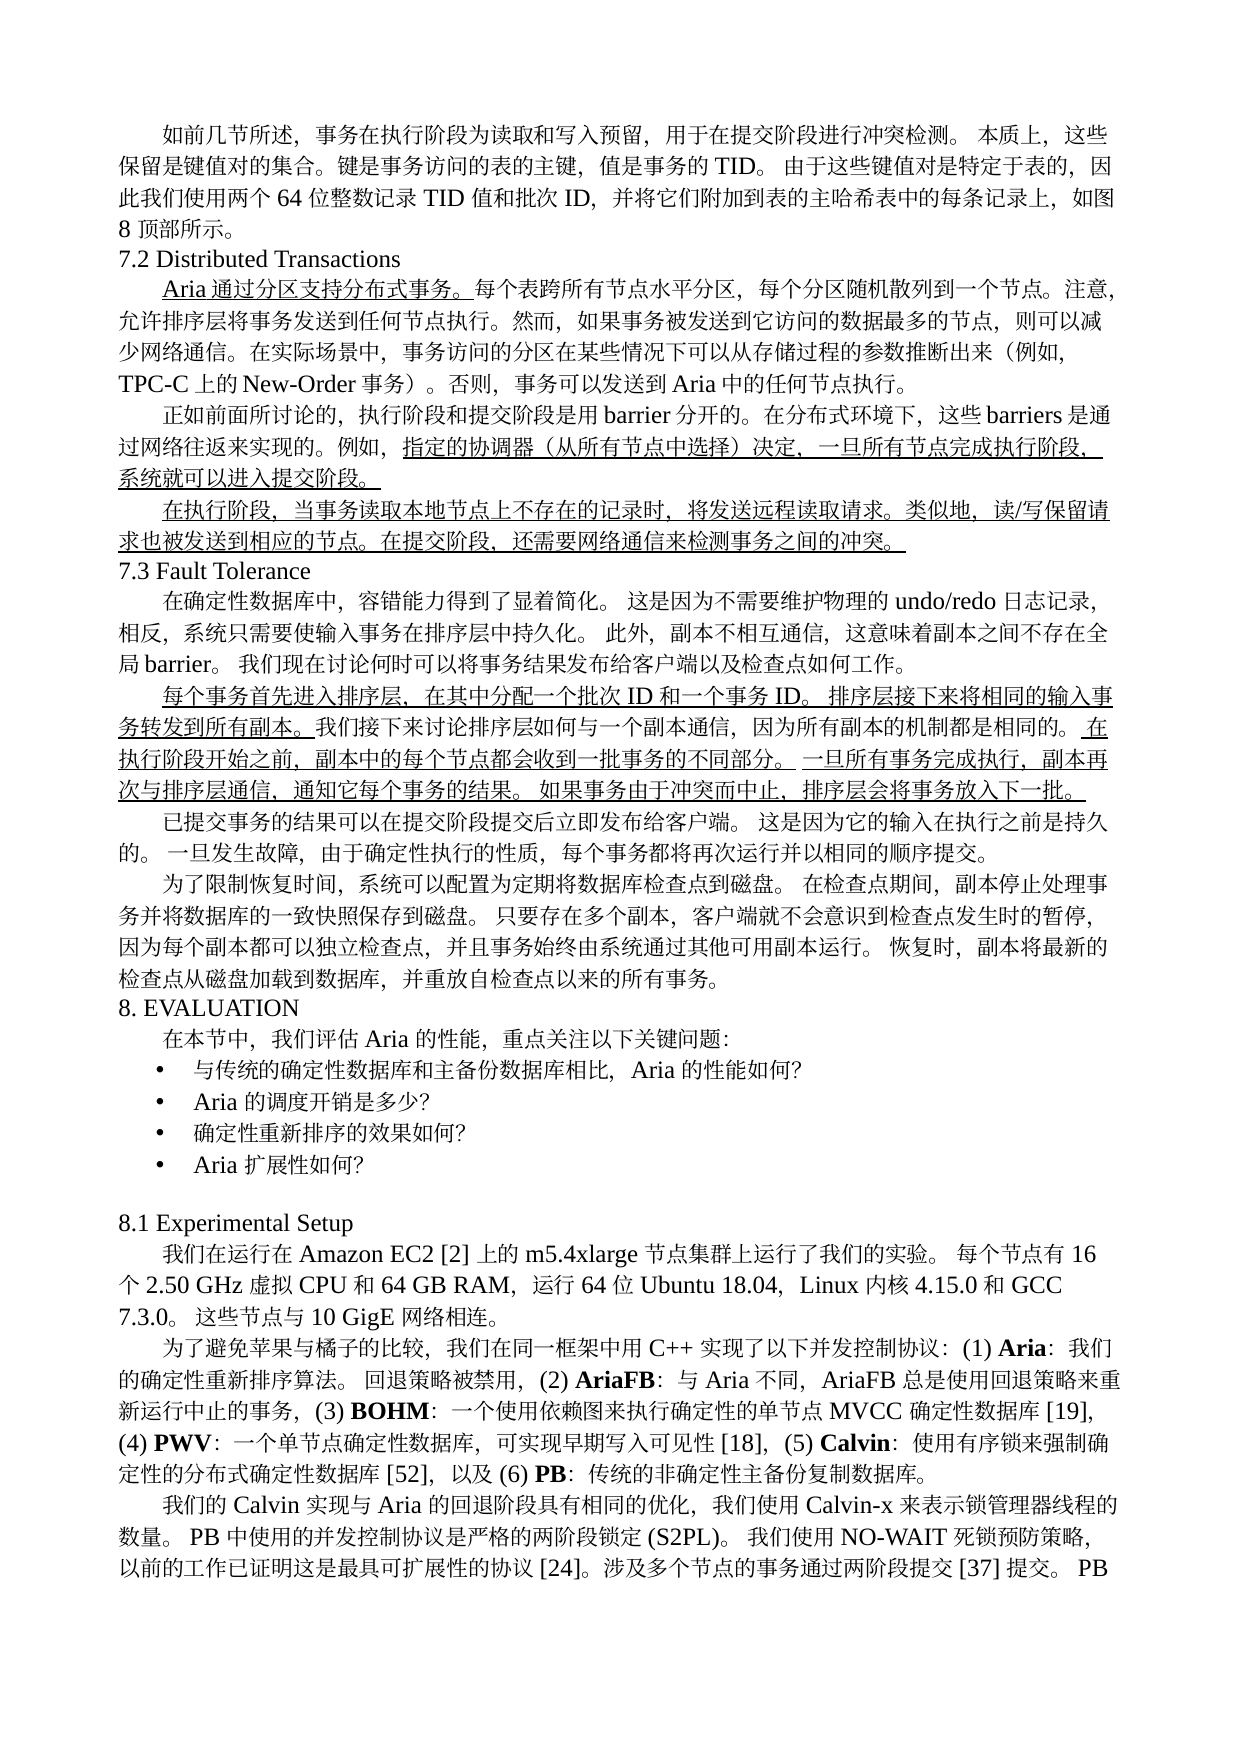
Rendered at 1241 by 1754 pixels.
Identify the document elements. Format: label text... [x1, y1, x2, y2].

text 正如前面所讨论的，执行阶段和提交阶段是用barrier分开的。在分布式环境下，这些barriers是通过网络往返来实现的。例如，指定的协调器（从所有节点中选择）决定，一旦所有节点完成执行阶段，系统就可以进入提交阶段。 [118, 398, 1122, 493]
list 确定性重新排序的效果如何？ [156, 1117, 1122, 1148]
list Aria 的调度开销是多少？ [156, 1085, 1122, 1117]
text 每个事务首先进入排序层，在其中分配一个批次 ID 和一个事务 ID。 排序层接下来将相同的输入事务转发到所有副本。我们接下来讨论排序层如何与一个副本通信，因为所有副本的机制都是相同的。 在执行阶段开始之前，副本中的每个节点都会收到一批事务的不同部分。 一旦所有事务完成执行，副本再次与排序层通信，通知它每个事务的结果。 如果事务由于冲突而中止，排序层会将事务放入下一批。 [118, 679, 1122, 805]
list 与传统的确定性数据库和主备份数据库相比，Aria 的性能如何？ [156, 1054, 1122, 1085]
text 如前几节所述，事务在执行阶段为读取和写入预留，用于在提交阶段进行冲突检测。 本质上，这些保留是键值对的集合。键是事务访问的表的主键，值是事务的 TID。 由于这些键值对是特定于表的，因此我们使用两个 64 位整数记录 TID 值和批次 ID，并将它们附加到表的主哈希表中的每条记录上，如图 8 顶部所示。 [118, 118, 1122, 244]
text 我们的 Calvin 实现与 Aria 的回退阶段具有相同的优化，我们使用 Calvin-x 来表示锁管理器线程的数量。 PB 中使用的并发控制协议是严格的两阶段锁定 (S2PL)。 我们使用 NO-WAIT 死锁预防策略，以前的工作已证明这是最具可扩展性的协议 [24]。涉及多个节点的事务通过两阶段提交 [37] 提交。 PB [118, 1489, 1122, 1583]
text 在执行阶段，当事务读取本地节点上不存在的记录时，将发送远程读取请求。类似地，读/写保留请求也被发送到相应的节点。在提交阶段，还需要网络通信来检测事务之间的冲突。 [118, 493, 1122, 556]
text 我们在运行在 Amazon EC2 [2] 上的 m5.4xlarge 节点集群上运行了我们的实验。 每个节点有 16 个 2.50 GHz 虚拟 CPU 和 64 GB RAM，运行 64 位 Ubuntu 18.04，Linux 内核 4.15.0 和 GCC 7.3.0。 这些节点与 10 GigE 网络相连。 [118, 1237, 1122, 1331]
text 为了限制恢复时间，系统可以配置为定期将数据库检查点到磁盘。 在检查点期间，副本停止处理事务并将数据库的一致快照保存到磁盘。 只要存在多个副本，客户端就不会意识到检查点发生时的暂停，因为每个副本都可以独立检查点，并且事务始终由系统通过其他可用副本运行。 恢复时，副本将最新的检查点从磁盘加载到数据库，并重放自检查点以来的所有事务。 [118, 868, 1122, 993]
text 8. EVALUATION [118, 993, 1122, 1022]
text 8.1 Experimental Setup [118, 1208, 1122, 1237]
text 7.3 Fault Tolerance [118, 556, 1122, 584]
text Aria通过分区支持分布式事务。每个表跨所有节点水平分区，每个分区随机散列到一个节点。注意，允许排序层将事务发送到任何节点执行。然而，如果事务被发送到它访问的数据最多的节点，则可以减少网络通信。在实际场景中，事务访问的分区在某些情况下可以从存储过程的参数推断出来（例如，TPC-C上的New-Order事务）。否则，事务可以发送到Aria中的任何节点执行。 [118, 273, 1122, 398]
text 在本节中，我们评估 Aria 的性能，重点关注以下关键问题： [118, 1022, 1122, 1054]
text 已提交事务的结果可以在提交阶段提交后立即发布给客户端。 这是因为它的输入在执行之前是持久的。 一旦发生故障，由于确定性执行的性质，每个事务都将再次运行并以相同的顺序提交。 [118, 805, 1122, 868]
text 在确定性数据库中，容错能力得到了显着简化。 这是因为不需要维护物理的 undo/redo 日志记录，相反，系统只需要使输入事务在排序层中持久化。 此外，副本不相互通信，这意味着副本之间不存在全局barrier。 我们现在讨论何时可以将事务结果发布给客户端以及检查点如何工作。 [118, 584, 1122, 679]
text 为了避免苹果与橘子的比较，我们在同一框架中用 C++ 实现了以下并发控制协议：(1) Aria：我们的确定性重新排序算法。 回退策略被禁用，(2) AriaFB：与 Aria 不同，AriaFB 总是使用回退策略来重新运行中止的事务，(3) BOHM：一个使用依赖图来执行确定性的单节点 MVCC 确定性数据库 [19]，(4) PWV：一个单节点确定性数据库，可实现早期写入可见性 [18]，(5) Calvin：使用有序锁来强制确定性的分布式确定性数据库 [52]，以及 (6) PB：传统的非确定性主备份复制数据库。 [118, 1331, 1122, 1489]
text 7.2 Distributed Transactions [118, 244, 1122, 273]
list Aria 扩展性如何？ [156, 1148, 1122, 1179]
